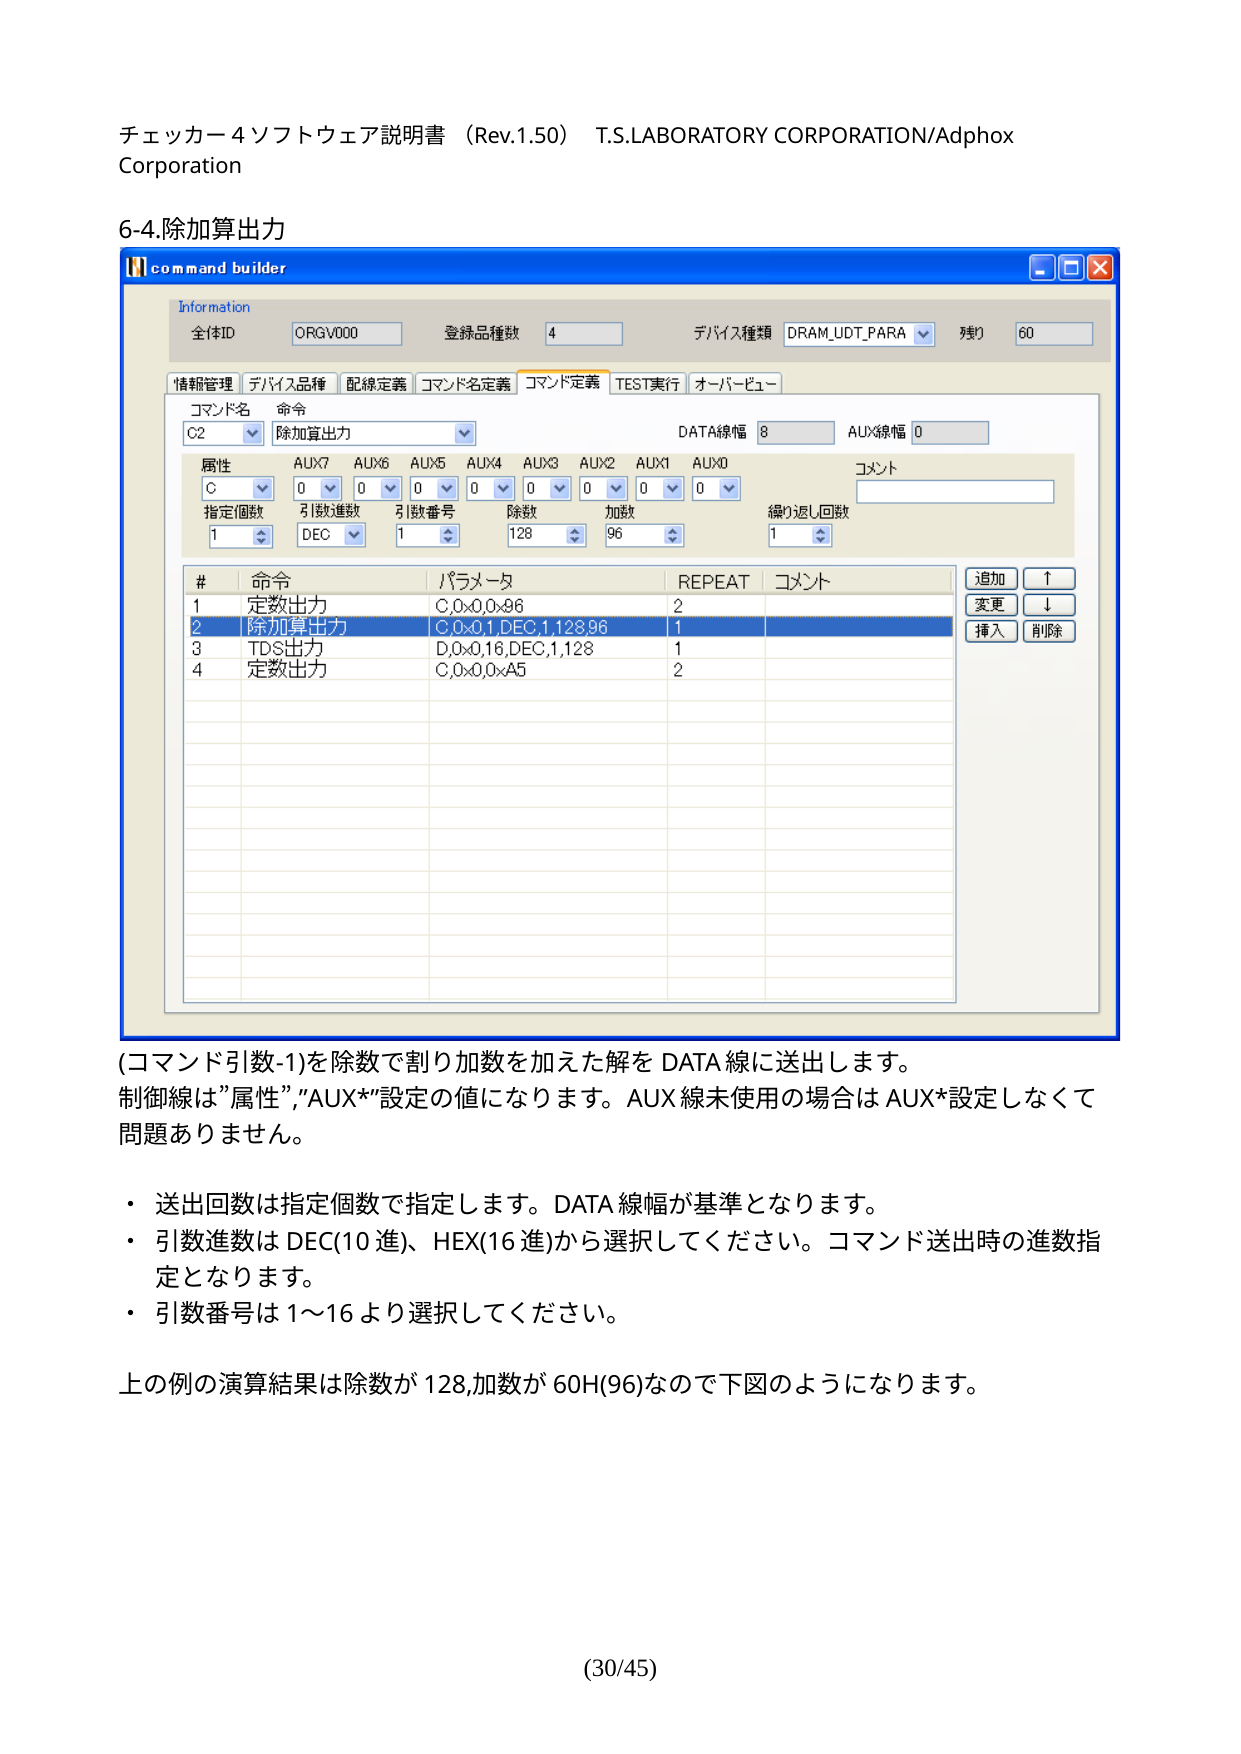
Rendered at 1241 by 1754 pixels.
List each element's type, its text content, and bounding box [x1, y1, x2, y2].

text 6-4.除加算出力 [118, 209, 1122, 246]
list 引数番号は1～16より選択してください。 [118, 1294, 1122, 1330]
text 上の例の演算結果は除数が128,加数が60H(96)なので下図のようになります。 [118, 1364, 1122, 1400]
picture [119, 247, 1121, 1041]
text 制御線は”属性”,”AUX*”設定の値になります。AUX線未使用の場合はAUX*設定しなくて問題ありません。 [118, 1078, 1122, 1151]
text (コマンド引数-1)を除数で割り加数を加えた解をDATA線に送出します。 [118, 1042, 1122, 1078]
list 送出回数は指定個数で指定します。DATA線幅が基準となります。 [118, 1185, 1122, 1221]
list 引数進数はDEC(10進)、HEX(16進)から選択してください。コマンド送出時の進数指定となります。 [118, 1221, 1122, 1294]
